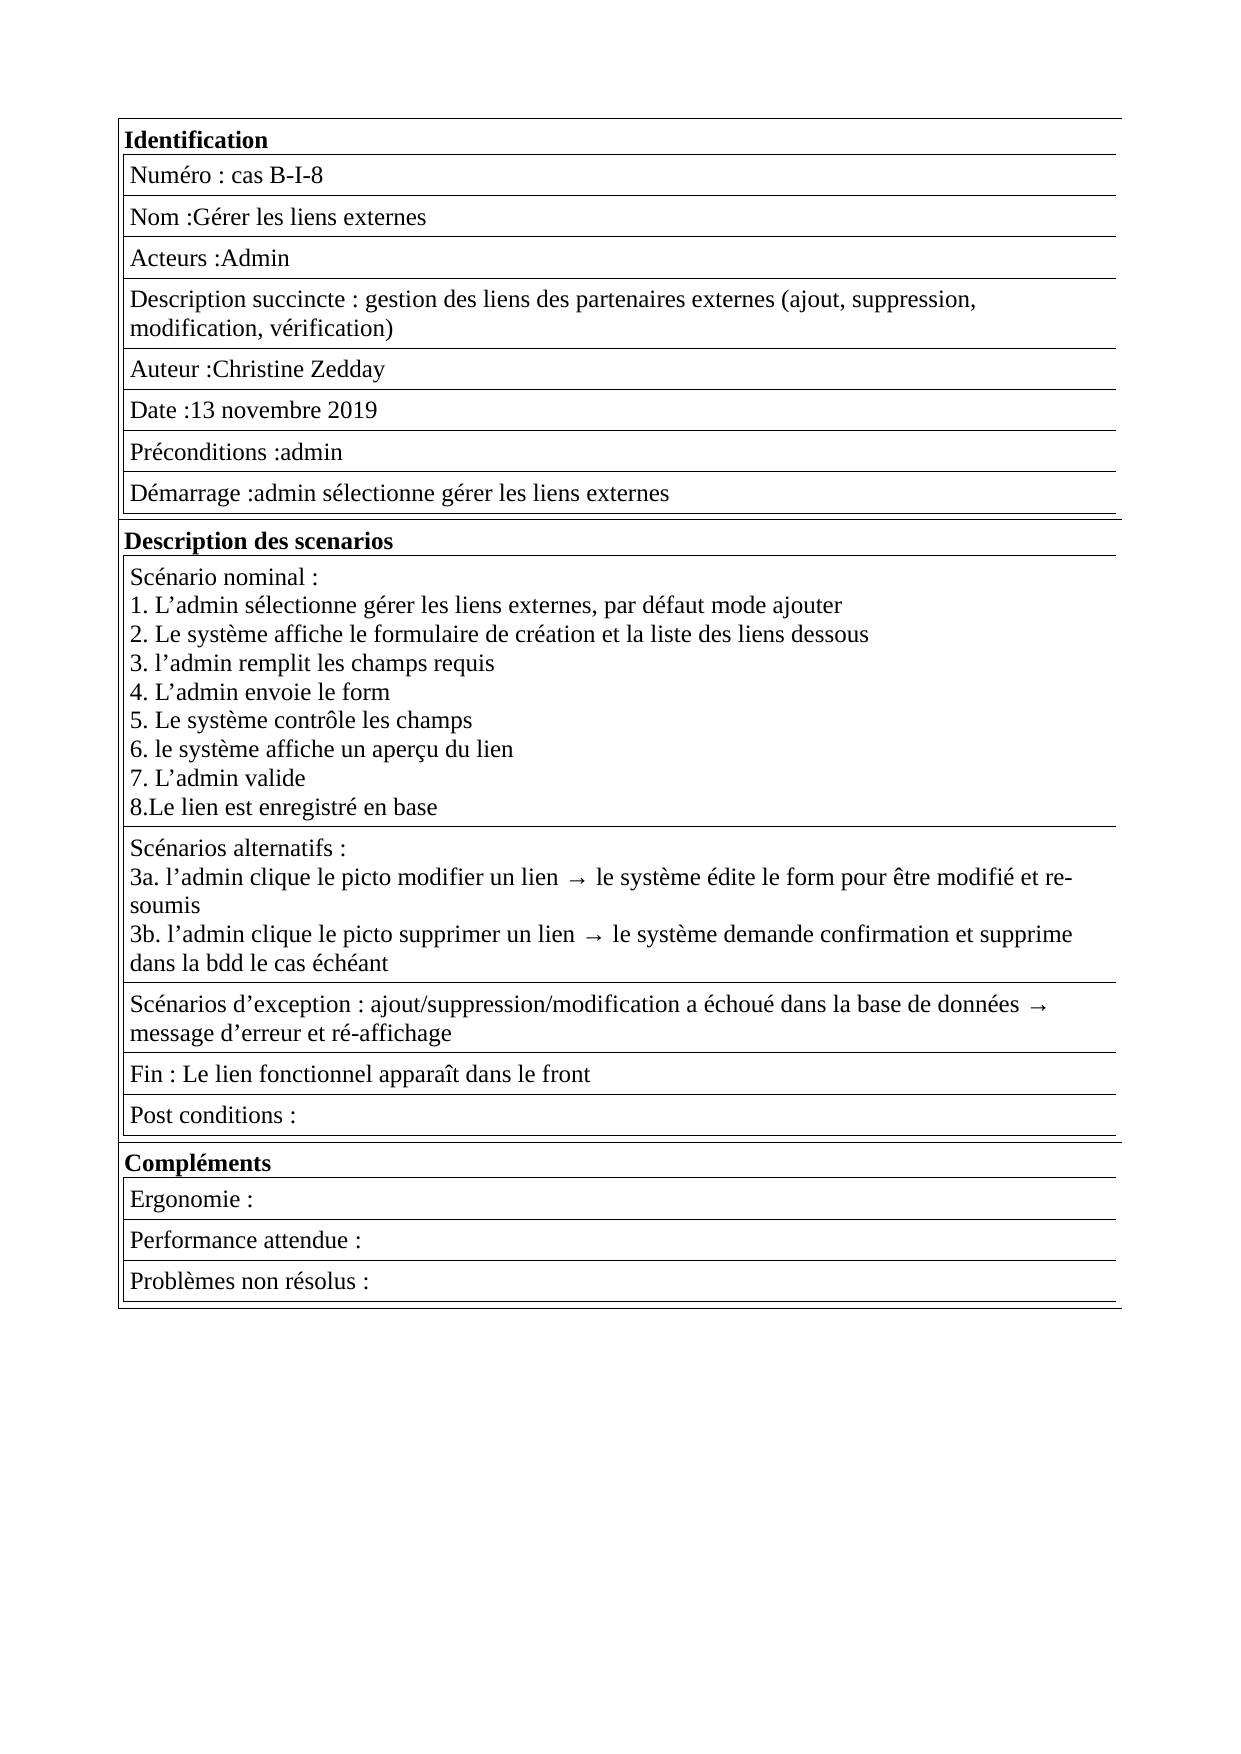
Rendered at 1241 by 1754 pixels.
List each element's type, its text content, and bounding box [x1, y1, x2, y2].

table_header Scénario nominal : 1. L’admin sélectionne gérer les liens externes, par défaut mode ajouter 2. Le système affiche le formulaire de création et la liste des liens dessous 3. l’admin remplit les champs requis 4. L’admin envoie le form 5. Le système contrôle les champs 6. le système affiche un aperçu du lien 7. L’admin valide 8.Le lien est enregistré en base [124, 556, 1116, 826]
table_cell Scénarios alternatifs : 3a. l’admin clique le picto modifier un lien → le système édite le form pour être modifié et re-soumis 3b. l’admin clique le picto supprimer un lien → le système demande confirmation et supprime dans la bdd le cas échéant [124, 827, 1116, 982]
table_cell Performance attendue : [124, 1220, 1116, 1260]
table_cell Scénarios d’exception : ajout/suppression/modification a échoué dans la base de données → message d’erreur et ré-affichage [124, 983, 1116, 1052]
table_cell Compléments [119, 1143, 1122, 1308]
table_header Ergonomie : [124, 1178, 1116, 1218]
table_header Numéro : cas B-I-8 [124, 155, 1116, 195]
table_cell Fin : Le lien fonctionnel apparaît dans le front [124, 1053, 1116, 1093]
table_cell Description succincte : gestion des liens des partenaires externes (ajout, suppression, modification, vérification) [124, 279, 1116, 347]
table_cell Démarrage :admin sélectionne gérer les liens externes [124, 472, 1116, 512]
table_cell Auteur :Christine Zedday [124, 349, 1116, 389]
table_cell Date :13 novembre 2019 [124, 390, 1116, 430]
table_cell Problèmes non résolus : [124, 1261, 1116, 1301]
table_cell Préconditions :admin [124, 431, 1116, 471]
table_header Identification [119, 119, 1122, 519]
table_cell Post conditions : [124, 1095, 1116, 1135]
table_cell Nom :Gérer les liens externes [124, 196, 1116, 236]
table_cell Description des scenarios [119, 520, 1122, 1142]
table_cell Acteurs :Admin [124, 237, 1116, 277]
